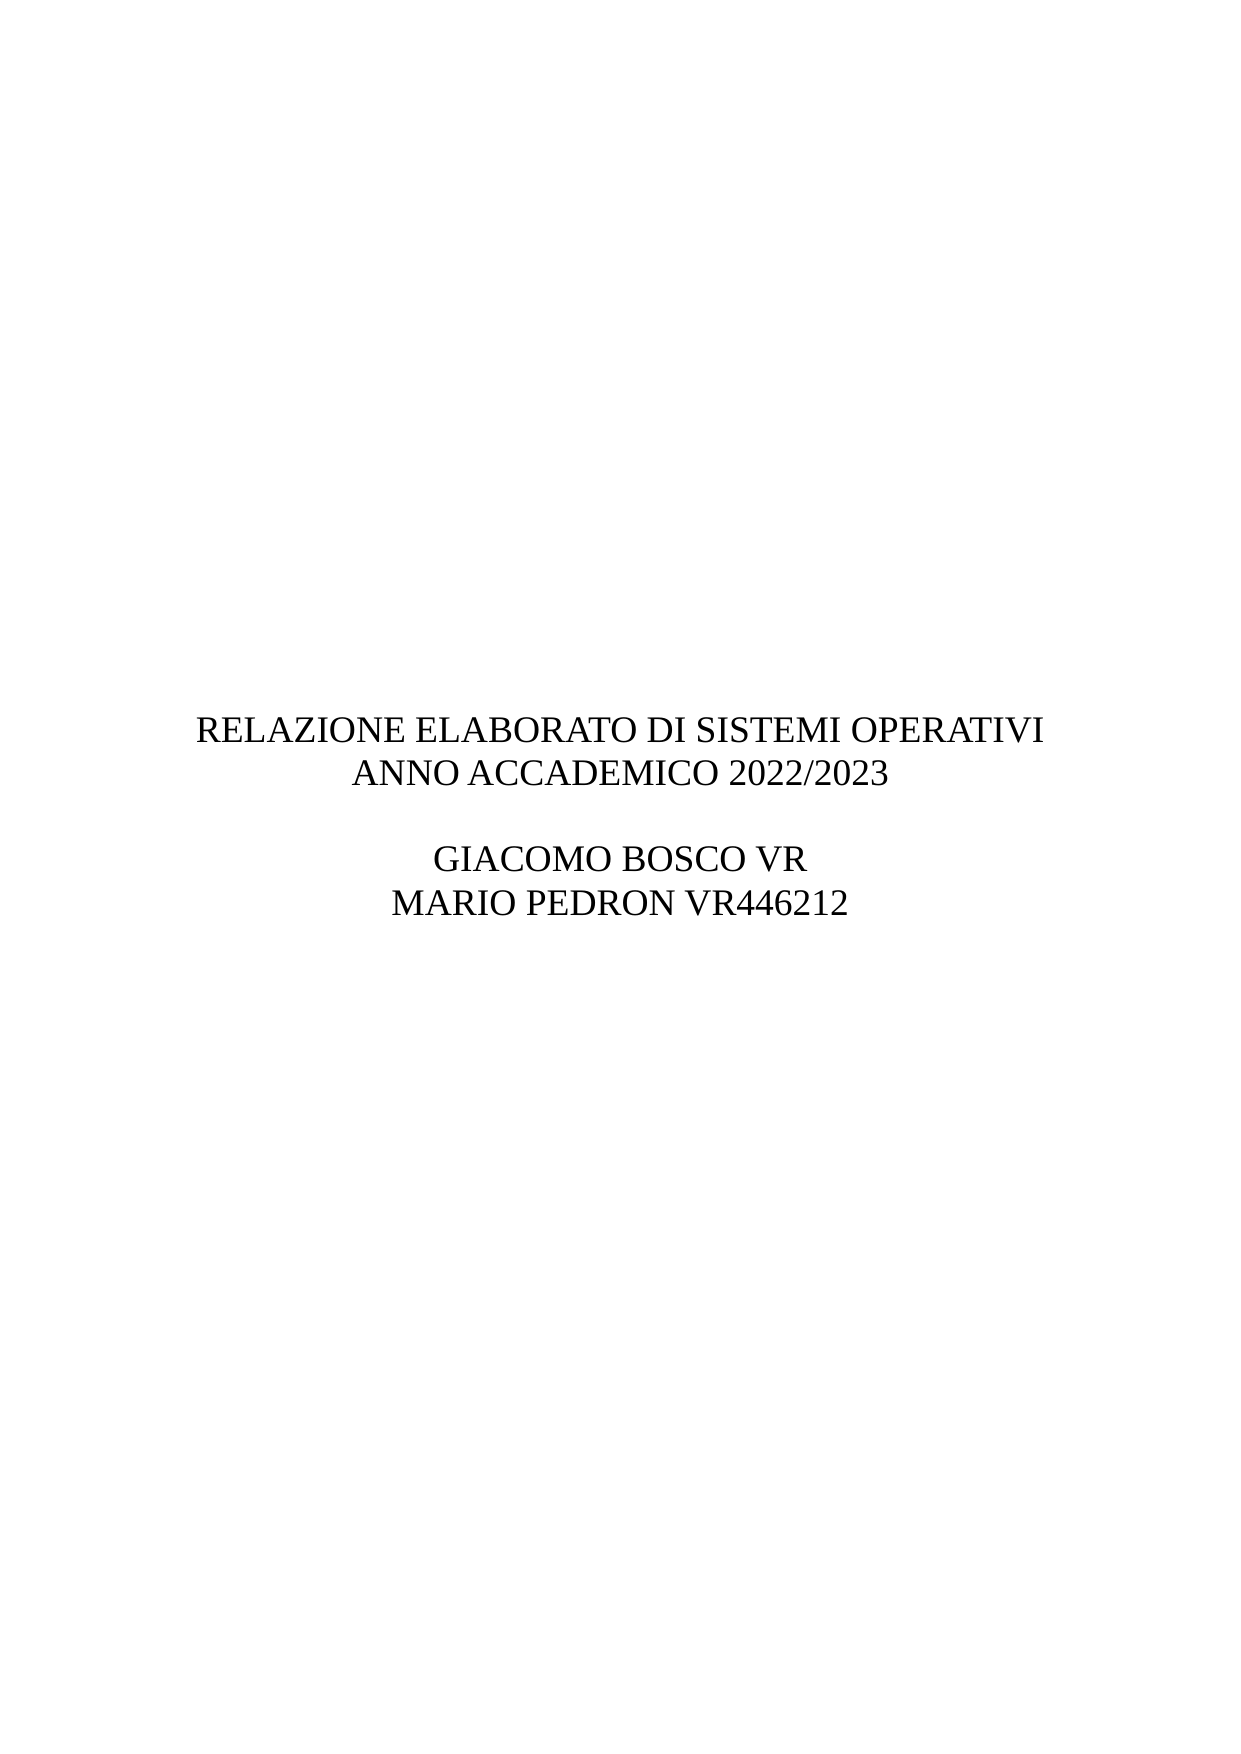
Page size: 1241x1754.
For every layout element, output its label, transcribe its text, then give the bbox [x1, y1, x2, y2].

text RELAZIONE ELABORATO DI SISTEMI OPERATIVI [118, 707, 1122, 751]
text GIACOMO BOSCO VR [118, 837, 1122, 880]
text MARIO PEDRON VR446212 [118, 880, 1122, 923]
text ANNO ACCADEMICO 2022/2023 [118, 751, 1122, 794]
